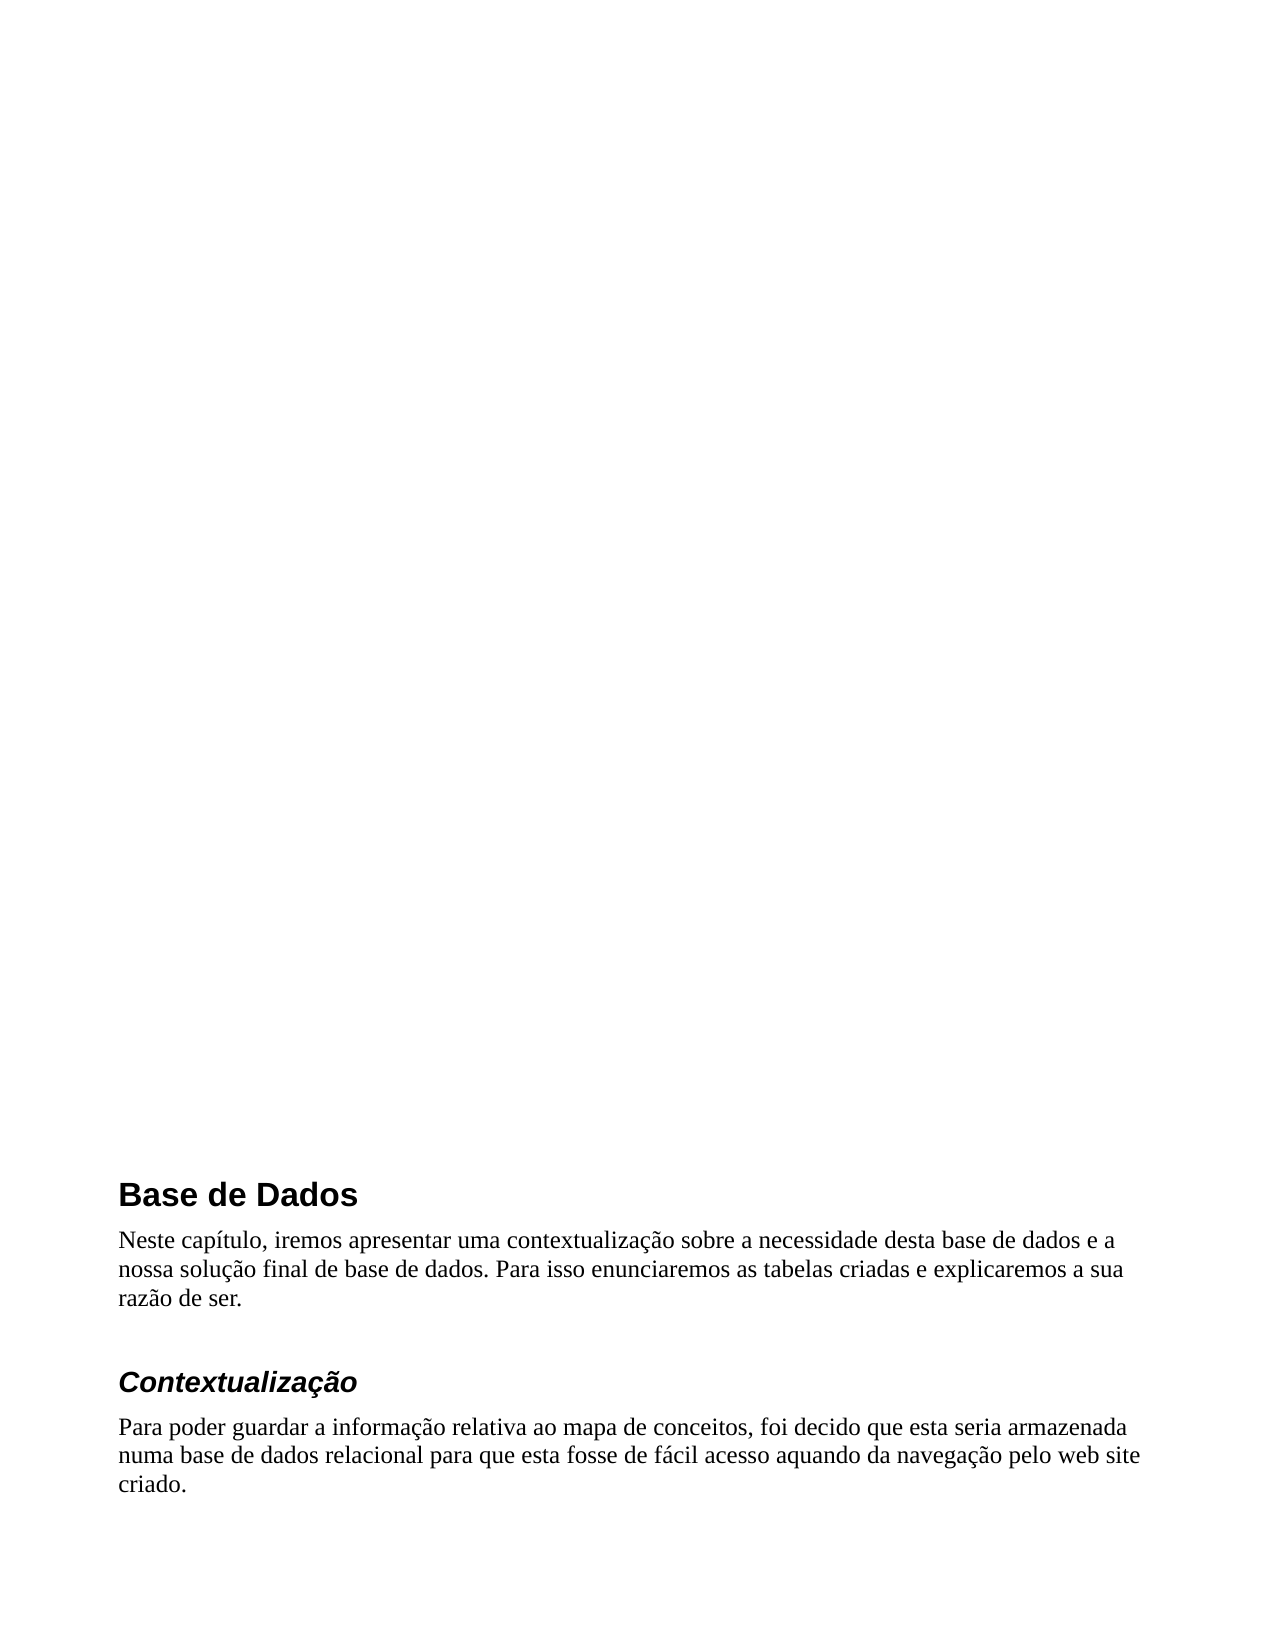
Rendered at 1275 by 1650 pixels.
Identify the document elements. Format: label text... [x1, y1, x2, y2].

subtitle Base de Dados [118, 1174, 1157, 1213]
subtitle Contextualização [118, 1366, 1157, 1399]
text Neste capítulo, iremos apresentar uma contextualização sobre a necessidade desta base de dados e a nossa solução final de base de dados. Para isso enunciaremos as tabelas criadas e explicaremos a sua razão de ser. [118, 1226, 1157, 1312]
text Para poder guardar a informação relativa ao mapa de conceitos, foi decido que esta seria armazenada numa base de dados relacional para que esta fosse de fácil acesso aquando da navegação pelo web site criado. [118, 1412, 1157, 1498]
